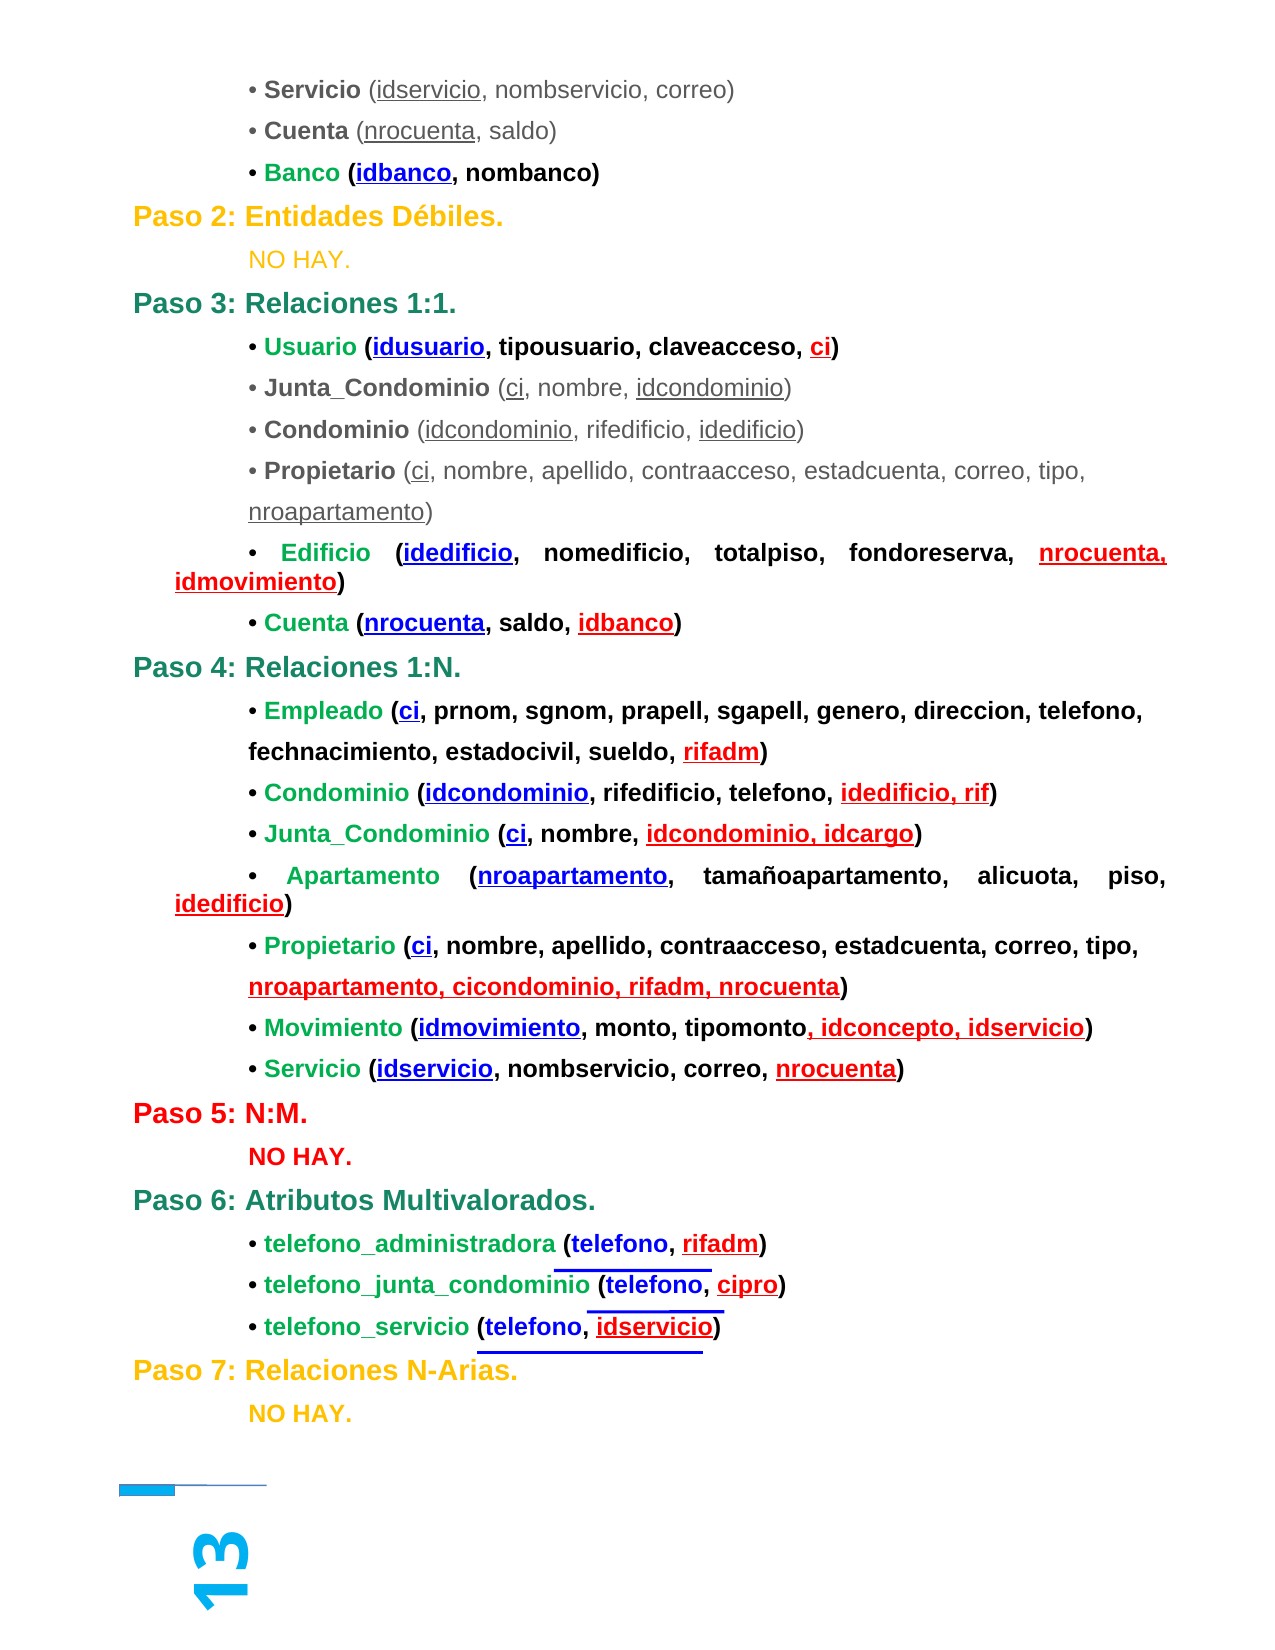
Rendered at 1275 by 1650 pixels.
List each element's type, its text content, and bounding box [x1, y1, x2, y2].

text • Usuario (idusuario, tipousuario, claveacceso, ci) [174, 332, 1167, 361]
text • Condominio (idcondominio, rifedificio, telefono, idedificio, rif) [174, 778, 1167, 807]
text NO HAY. [174, 245, 1167, 273]
text • Cuenta (nrocuenta, saldo) [174, 116, 1167, 145]
text • Empleado (ci, prnom, sgnom, prapell, sgapell, genero, direccion, telefono, [174, 696, 1167, 724]
text Paso 6: Atributos Multivalorados. [133, 1183, 1167, 1216]
text NO HAY. [174, 1142, 1167, 1170]
text • Condominio (idcondominio, rifedificio, idedificio) [174, 414, 1167, 443]
text Paso 5: N:M. [133, 1096, 1167, 1129]
text nroapartamento) [174, 497, 1167, 526]
text • Servicio (idservicio, nombservicio, correo, nrocuenta) [174, 1054, 1167, 1083]
text • Movimiento (idmovimiento, monto, tipomonto, idconcepto, idservicio) [174, 1013, 1167, 1042]
text • Junta_Condominio (ci, nombre, idcondominio, idcargo) [174, 819, 1167, 848]
text • Propietario (ci, nombre, apellido, contraacceso, estadcuenta, correo, tipo, [174, 456, 1167, 484]
text • telefono_administradora (telefono, rifadm) [174, 1229, 1167, 1258]
text • telefono_junta_condominio (telefono, cipro) [174, 1270, 1167, 1299]
text • Cuenta (nrocuenta, saldo, idbanco) [174, 608, 1167, 637]
text NO HAY. [174, 1399, 1167, 1427]
text • Servicio (idservicio, nombservicio, correo) [174, 75, 1167, 104]
text Paso 7: Relaciones N-Arias. [133, 1353, 1167, 1386]
text • Propietario (ci, nombre, apellido, contraacceso, estadcuenta, correo, tipo, [174, 931, 1167, 959]
text • Apartamento (nroapartamento, tamañoapartamento, alicuota, piso, idedificio) [174, 861, 1167, 918]
text fechnacimiento, estadocivil, sueldo, rifadm) [174, 737, 1167, 766]
text • Junta_Condominio (ci, nombre, idcondominio) [174, 373, 1167, 402]
text Paso 4: Relaciones 1:N. [133, 649, 1167, 683]
text Paso 2: Entidades Débiles. [133, 199, 1167, 232]
text • Edificio (idedificio, nomedificio, totalpiso, fondoreserva, nrocuenta, idmovimiento) [174, 538, 1167, 596]
text nroapartamento, cicondominio, rifadm, nrocuenta) [174, 972, 1167, 1001]
text • Banco (idbanco, nombanco) [174, 157, 1167, 186]
text • telefono_servicio (telefono, idservicio) [174, 1311, 1167, 1340]
text Paso 3: Relaciones 1:1. [133, 286, 1167, 319]
